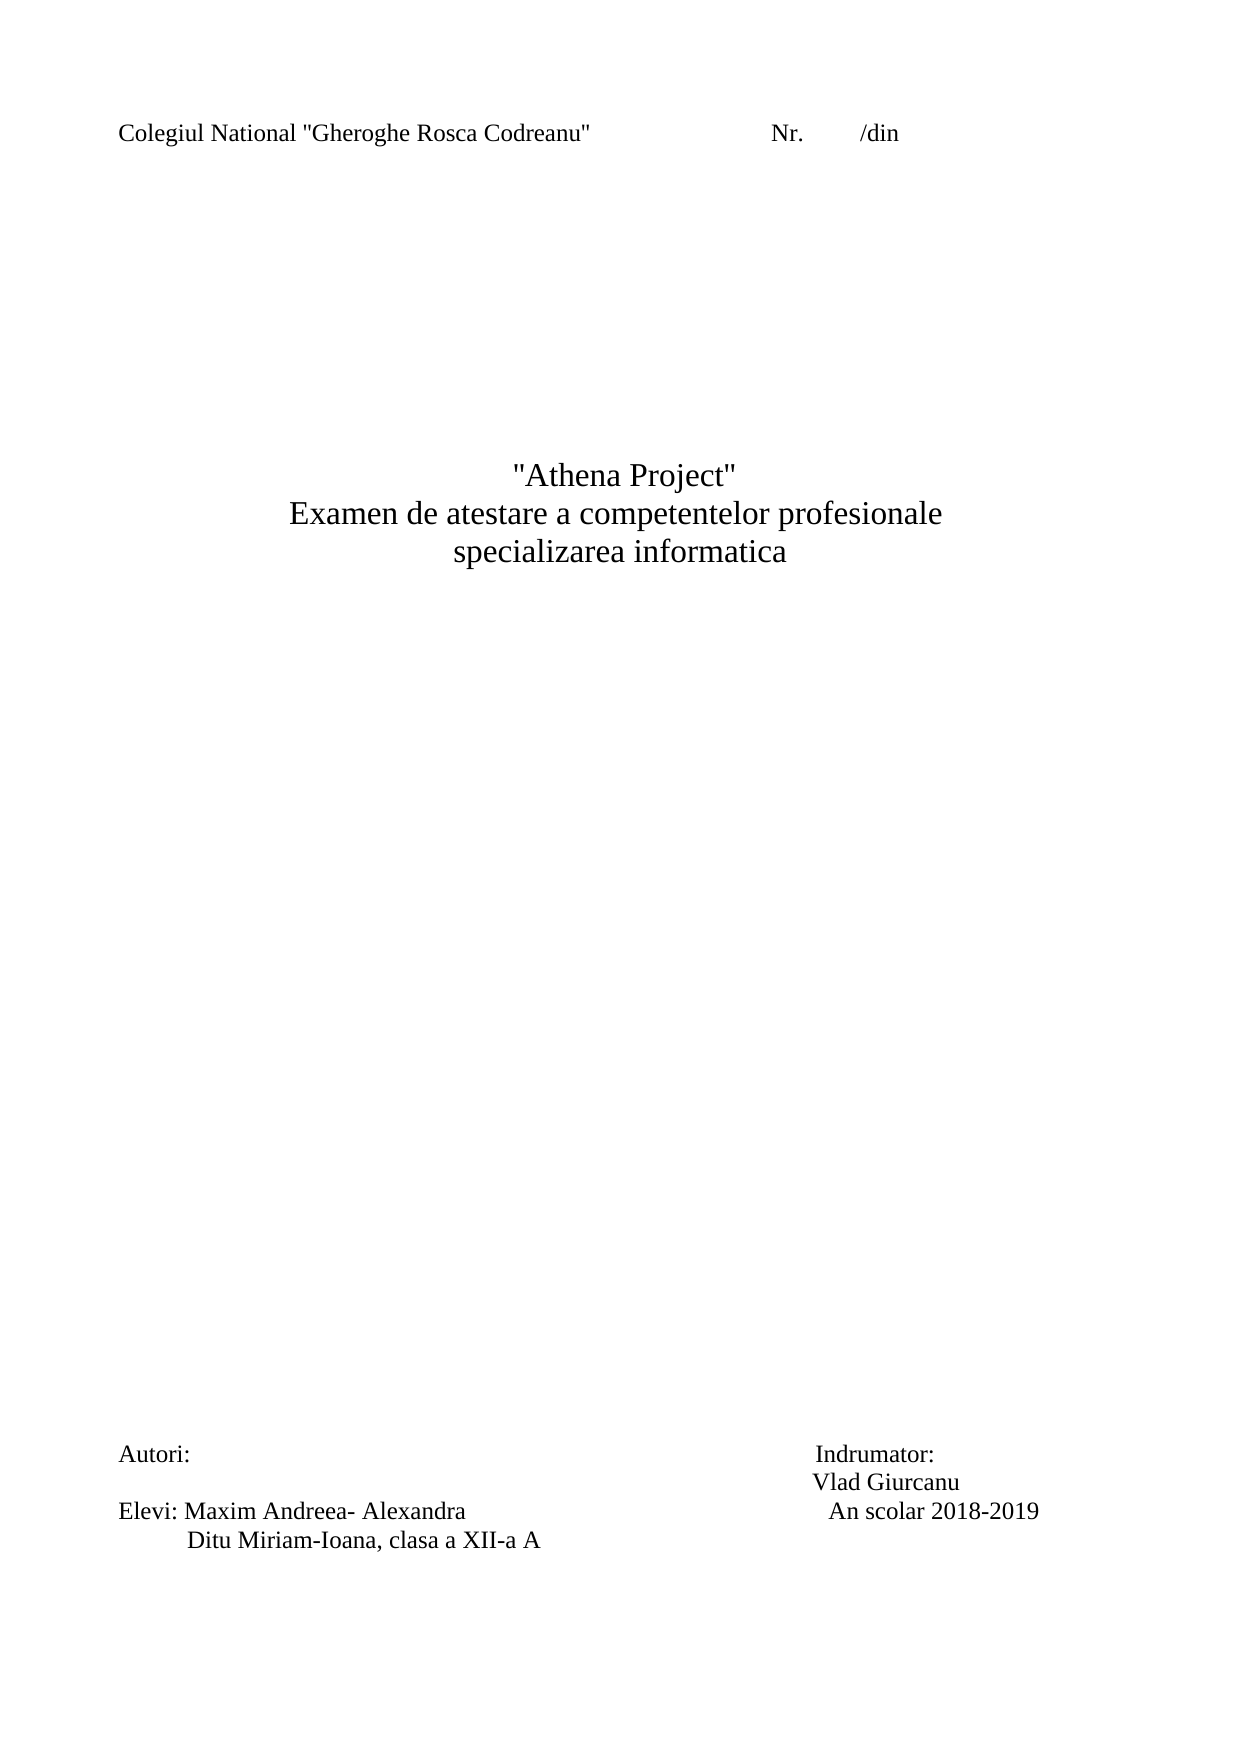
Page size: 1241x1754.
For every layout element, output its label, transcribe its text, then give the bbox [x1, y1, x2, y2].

text Elevi: Maxim Andreea- Alexandra An scolar 2018-2019 [118, 1496, 1122, 1525]
text Vlad Giurcanu [118, 1467, 1122, 1496]
text specializarea informatica [118, 532, 1122, 570]
text ''Athena Project'' [118, 455, 1122, 493]
text Examen de atestare a competentelor profesionale [118, 493, 1122, 532]
text Ditu Miriam-Ioana, clasa a XII-a A [118, 1525, 1122, 1554]
text Colegiul National ''Gheroghe Rosca Codreanu'' Nr. /din [118, 118, 1122, 147]
text Autori: Indrumator: [118, 1439, 1122, 1467]
